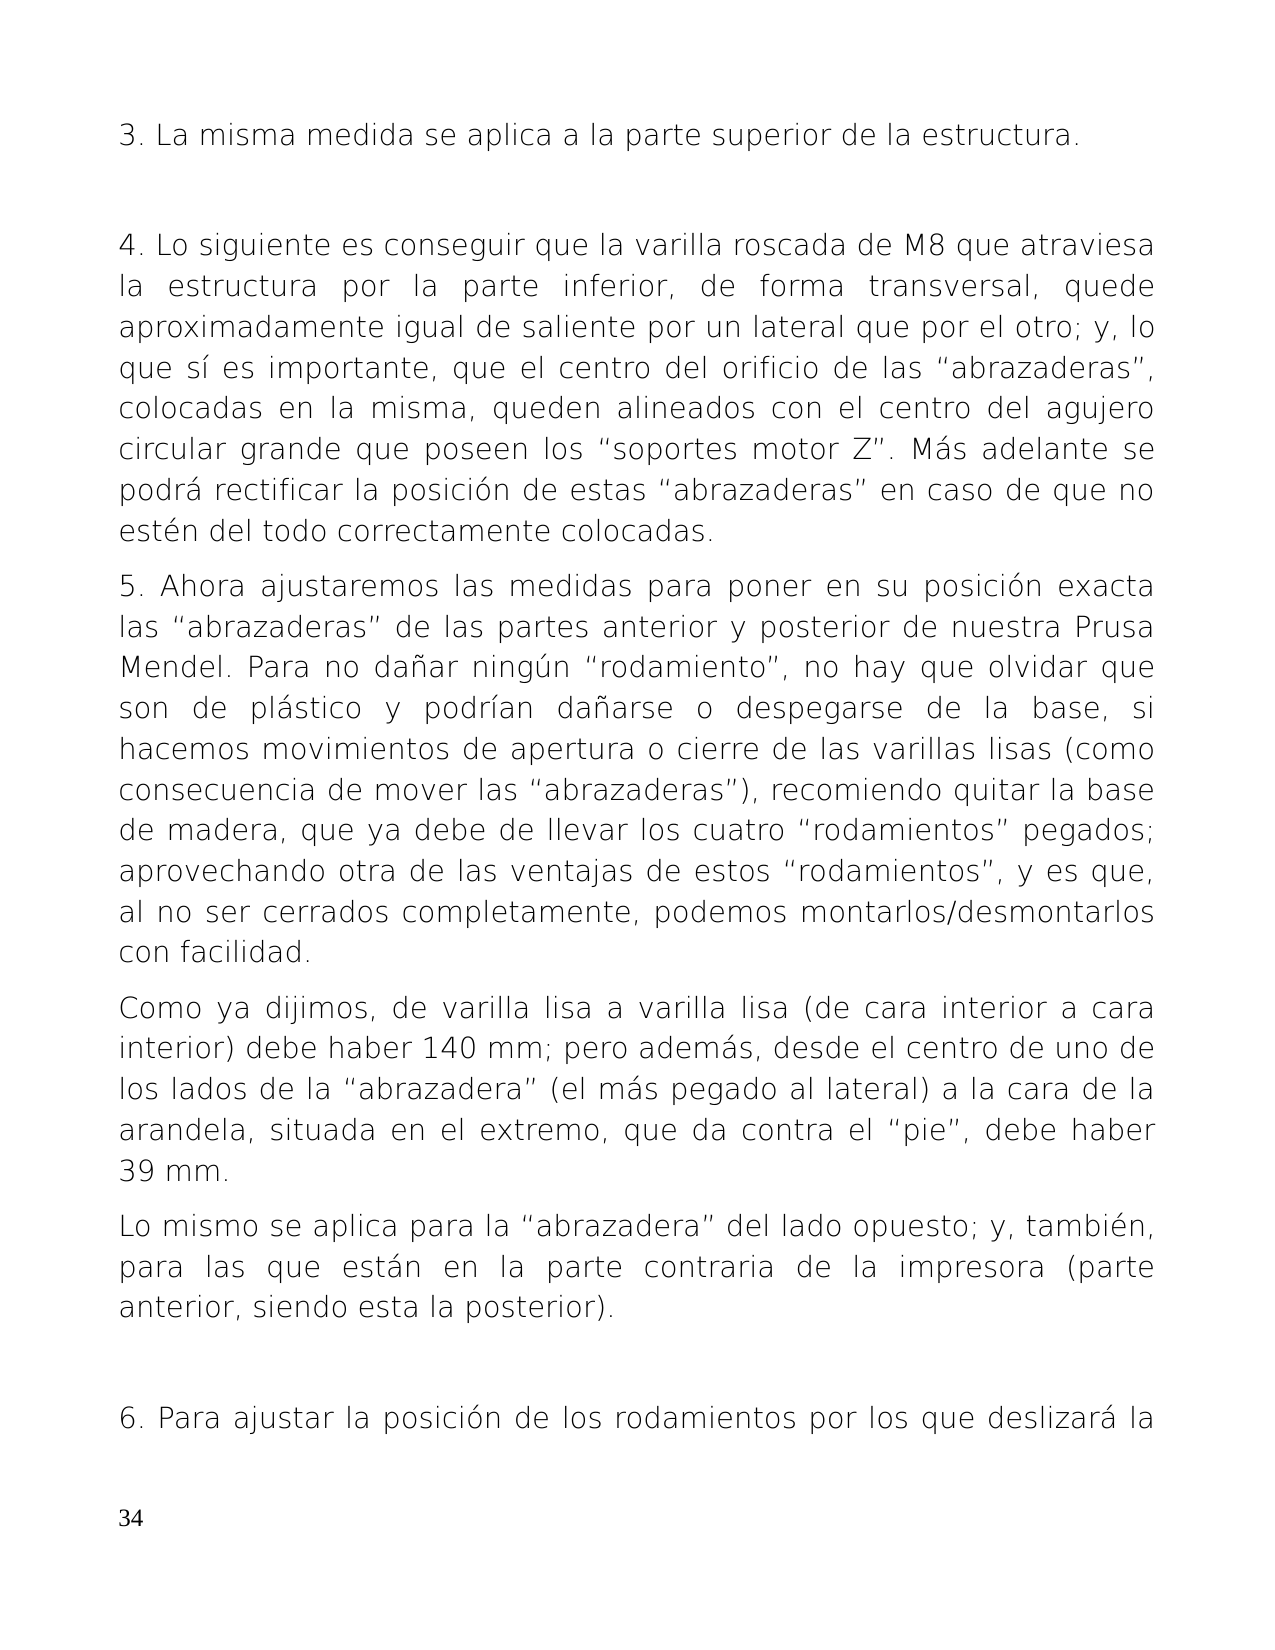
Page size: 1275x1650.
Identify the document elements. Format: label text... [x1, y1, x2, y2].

text Como ya dijimos, de varilla lisa a varilla lisa (de cara interior a cara interior) debe haber 140 mm; pero además, desde el centro de uno de los lados de la “abrazadera” (el más pegado al lateral) a la cara de la arandela, situada en el extremo, que da contra el “pie”, debe haber 39 mm. [118, 991, 1157, 1188]
text 6. Para ajustar la posición de los rodamientos por los que deslizará la [118, 1401, 1157, 1435]
text 4. Lo siguiente es conseguir que la varilla roscada de M8 que atraviesa la estructura por la parte inferior, de forma transversal, quede aproximadamente igual de saliente por un lateral que por el otro; y, lo que sí es importante, que el centro del orificio de las “abrazaderas”, colocadas en la misma, queden alineados con el centro del agujero circular grande que poseen los “soportes motor Z”. Más adelante se podrá rectificar la posición de estas “abrazaderas” en caso de que no estén del todo correctamente colocadas. [118, 229, 1157, 548]
text 5. Ahora ajustaremos las medidas para poner en su posición exacta las “abrazaderas” de las partes anterior y posterior de nuestra Prusa Mendel. Para no dañar ningún “rodamiento”, no hay que olvidar que son de plástico y podrían dañarse o despegarse de la base, si hacemos movimientos de apertura o cierre de las varillas lisas (como consecuencia de mover las “abrazaderas”), recomiendo quitar la base de madera, que ya debe de llevar los cuatro “rodamientos” pegados; aprovechando otra de las ventajas de estos “rodamientos”, y es que, al no ser cerrados completamente, podemos montarlos/desmontarlos con facilidad. [118, 569, 1157, 970]
text Lo mismo se aplica para la “abrazadera” del lado opuesto; y, también, para las que están en la parte contraria de la impresora (parte anterior, siendo esta la posterior). [118, 1209, 1157, 1325]
text 3. La misma medida se aplica a la parte superior de la estructura. [118, 118, 1157, 152]
